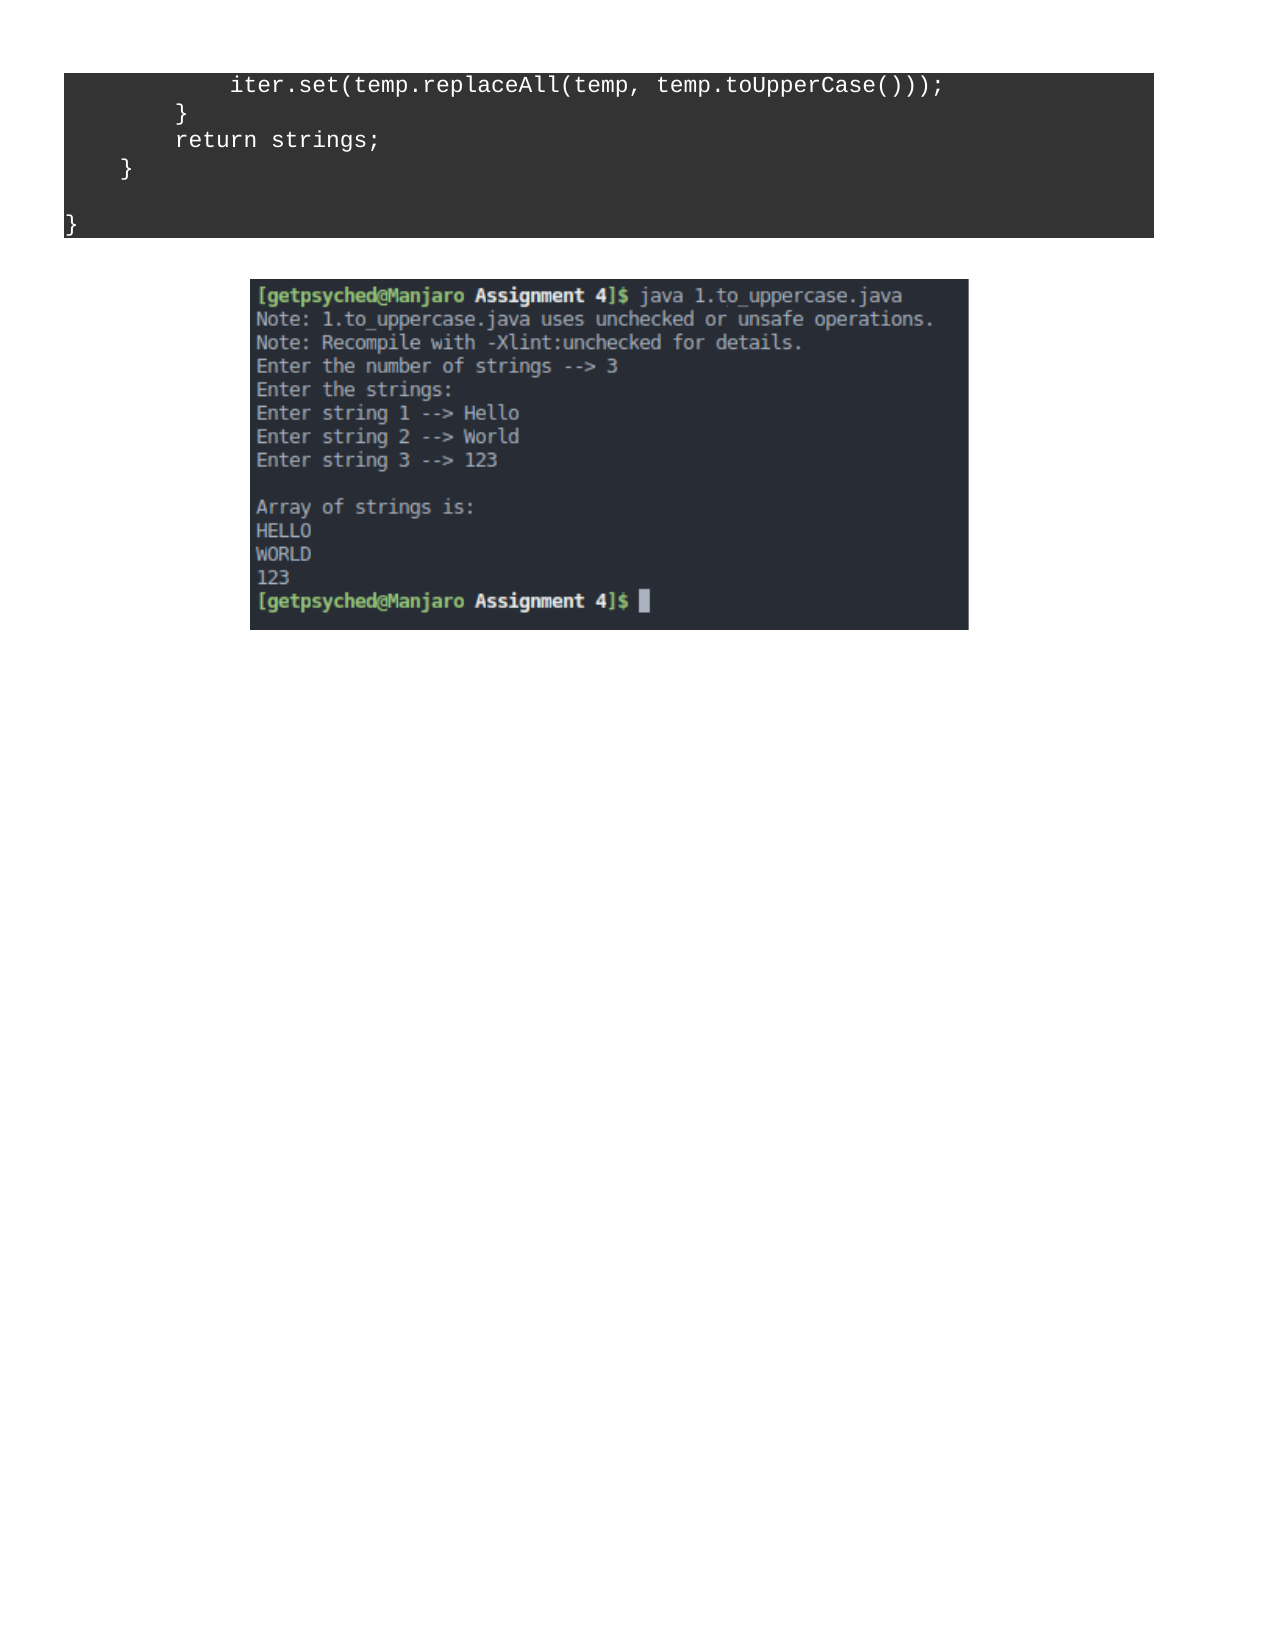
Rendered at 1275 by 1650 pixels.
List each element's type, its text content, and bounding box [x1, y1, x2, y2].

picture [250, 279, 969, 630]
text return strings; [64, 129, 1154, 155]
text } [64, 157, 1154, 183]
text iter.set(temp.replaceAll(temp, temp.toUpperCase())); [64, 73, 1154, 99]
text } [64, 212, 1154, 238]
text } [64, 101, 1154, 127]
